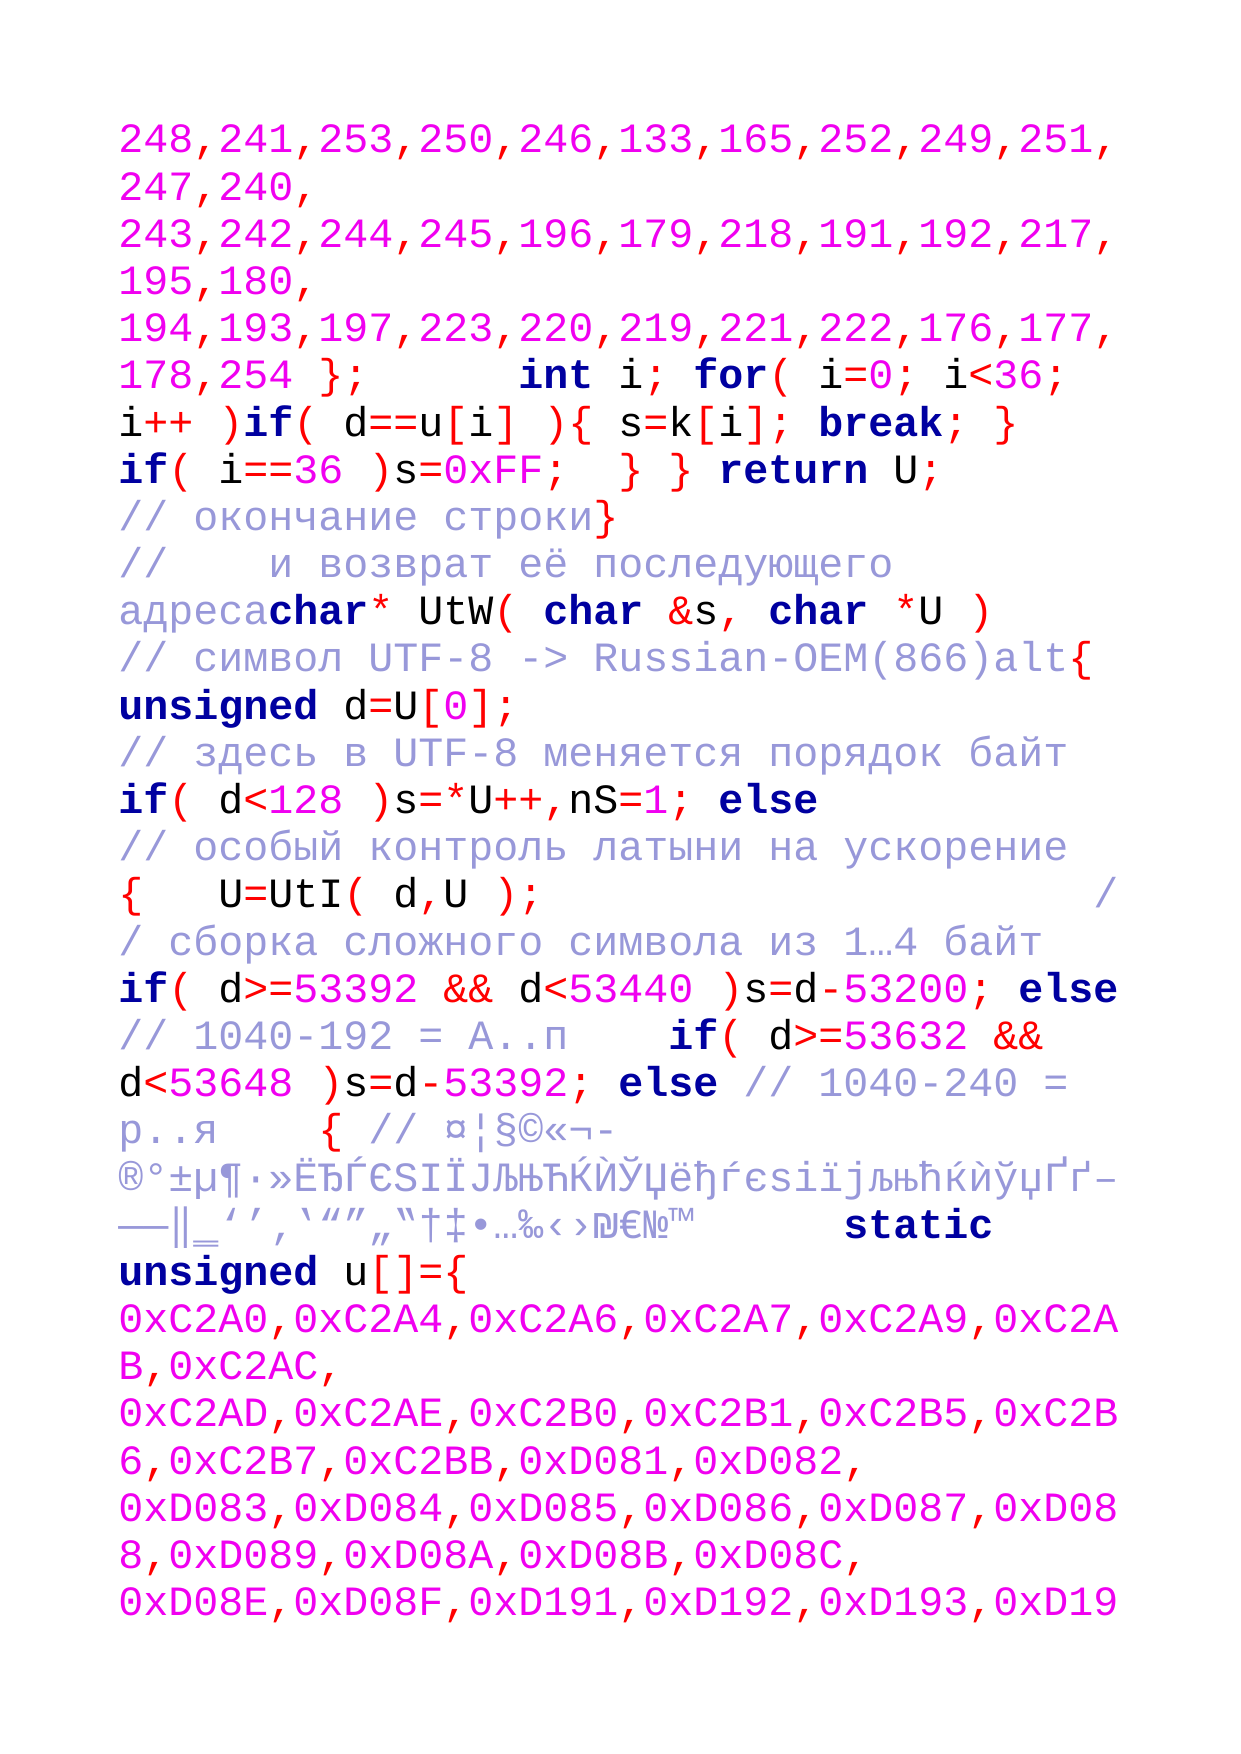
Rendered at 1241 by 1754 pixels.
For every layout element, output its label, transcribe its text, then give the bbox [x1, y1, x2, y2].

subtitle 248,241,253,250,246,133,165,252,249,251,247,240, 243,242,244,245,196,179,218,191,192,217,195,180, 194,193,197,223,220,219,221,222,176,177,178,254 }; int i; for( i=0; i<36; i++ )if( d==u[i] ){ s=k[i]; break; } if( i==36 )s=0xFF; } } return U; // окончание строки} // и возврат её последующего адресаchar* UtW( char &s, char *U ) // символ UTF-8 -> Russian-OEM(866)alt{ unsigned d=U[0]; // здесь в UTF-8 меняется порядок байт if( d<128 )s=*U++,nS=1; else // особый контроль латыни на ускорение { U=UtI( d,U ); // сборка сложного символа из 1…4 байт if( d>=53392 && d<53440 )s=d-53200; else // 1040-192 = А..п if( d>=53632 && d<53648 )s=d-53392; else // 1040-240 = р..я { // ¤¦§©«¬­®°±µ¶·»ЁЂЃЄЅІЇЈЉЊЋЌЍЎЏёђѓєѕіїјљњћќѝўџҐґ–—―‖‗‘’‚‛“”„‟†‡•…‰‹›₪€№™ static unsigned u[]={ 0xC2A0,0xC2A4,0xC2A6,0xC2A7,0xC2A9,0xC2AB,0xC2AC, 0xC2AD,0xC2AE,0xC2B0,0xC2B1,0xC2B5,0xC2B6,0xC2B7,0xC2BB,0xD081,0xD082, 0xD083,0xD084,0xD085,0xD086,0xD087,0xD088,0xD089,0xD08A,0xD08B,0xD08C, 0xD08E,0xD08F,0xD191,0xD192,0xD193,0xD19 [118, 118, 1122, 1628]
